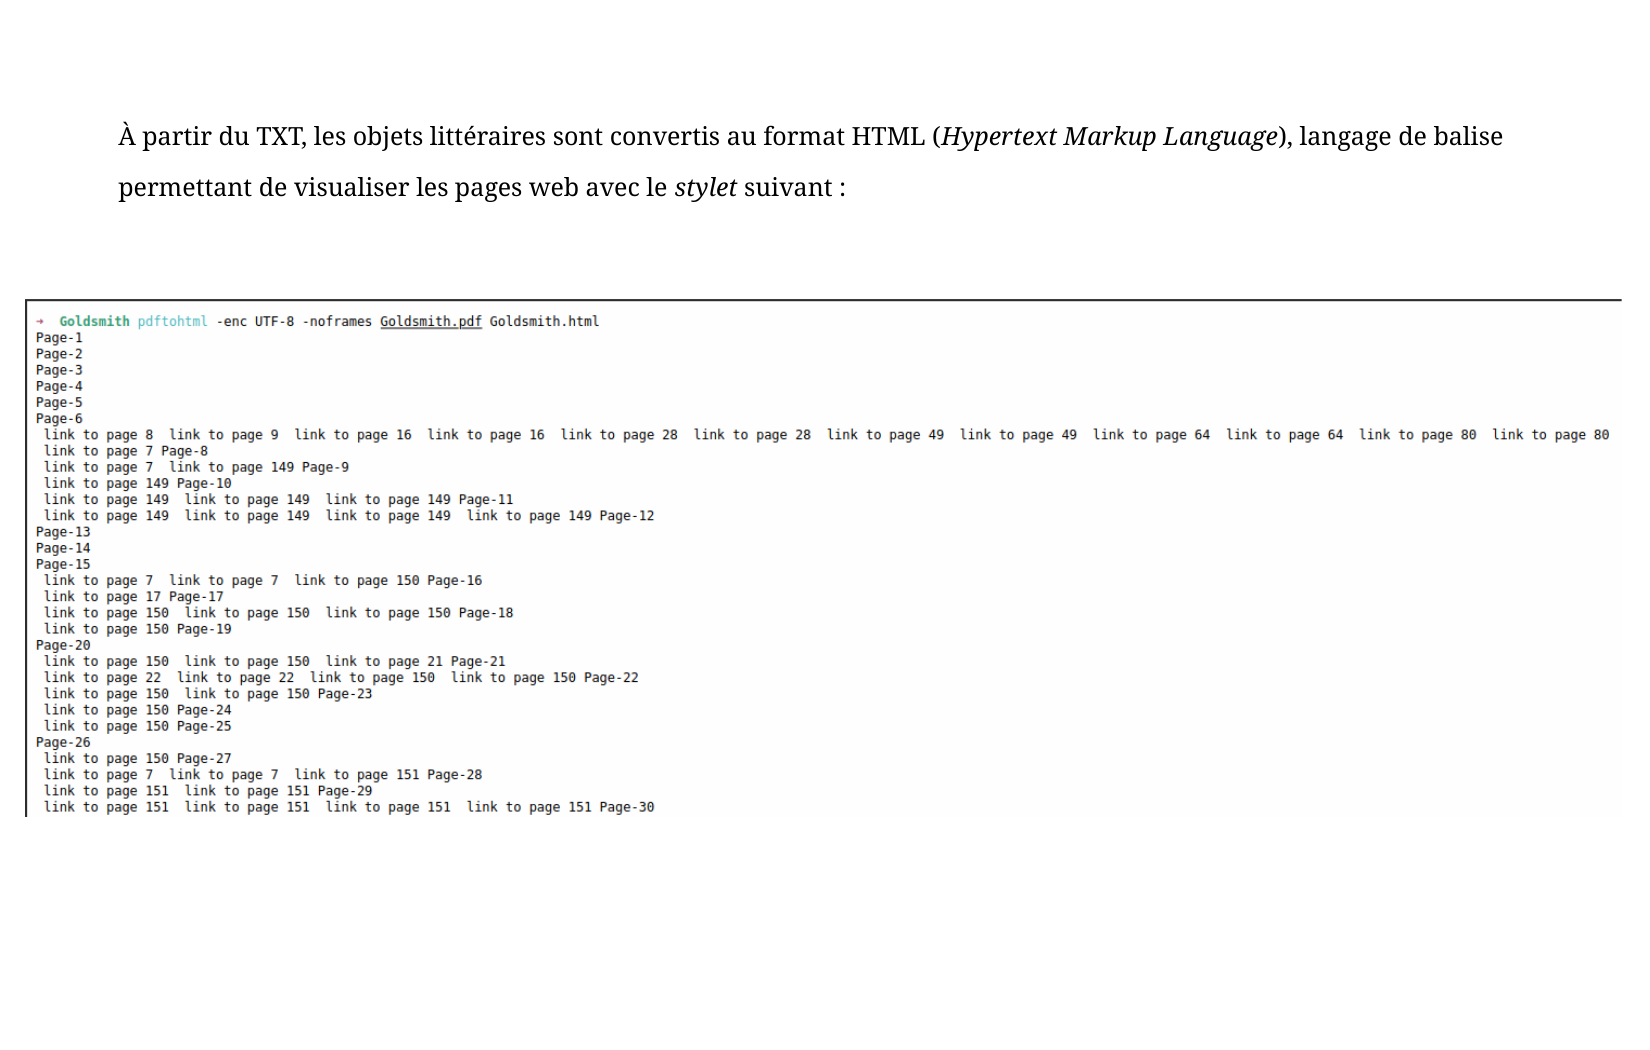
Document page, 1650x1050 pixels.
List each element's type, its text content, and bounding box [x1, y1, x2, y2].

text À partir du TXT, les objets littéraires sont convertis au format HTML (Hypertext Markup Language), langage de balise permettant de visualiser les pages web avec le stylet suivant : [118, 118, 1532, 203]
picture [25, 298, 1622, 817]
